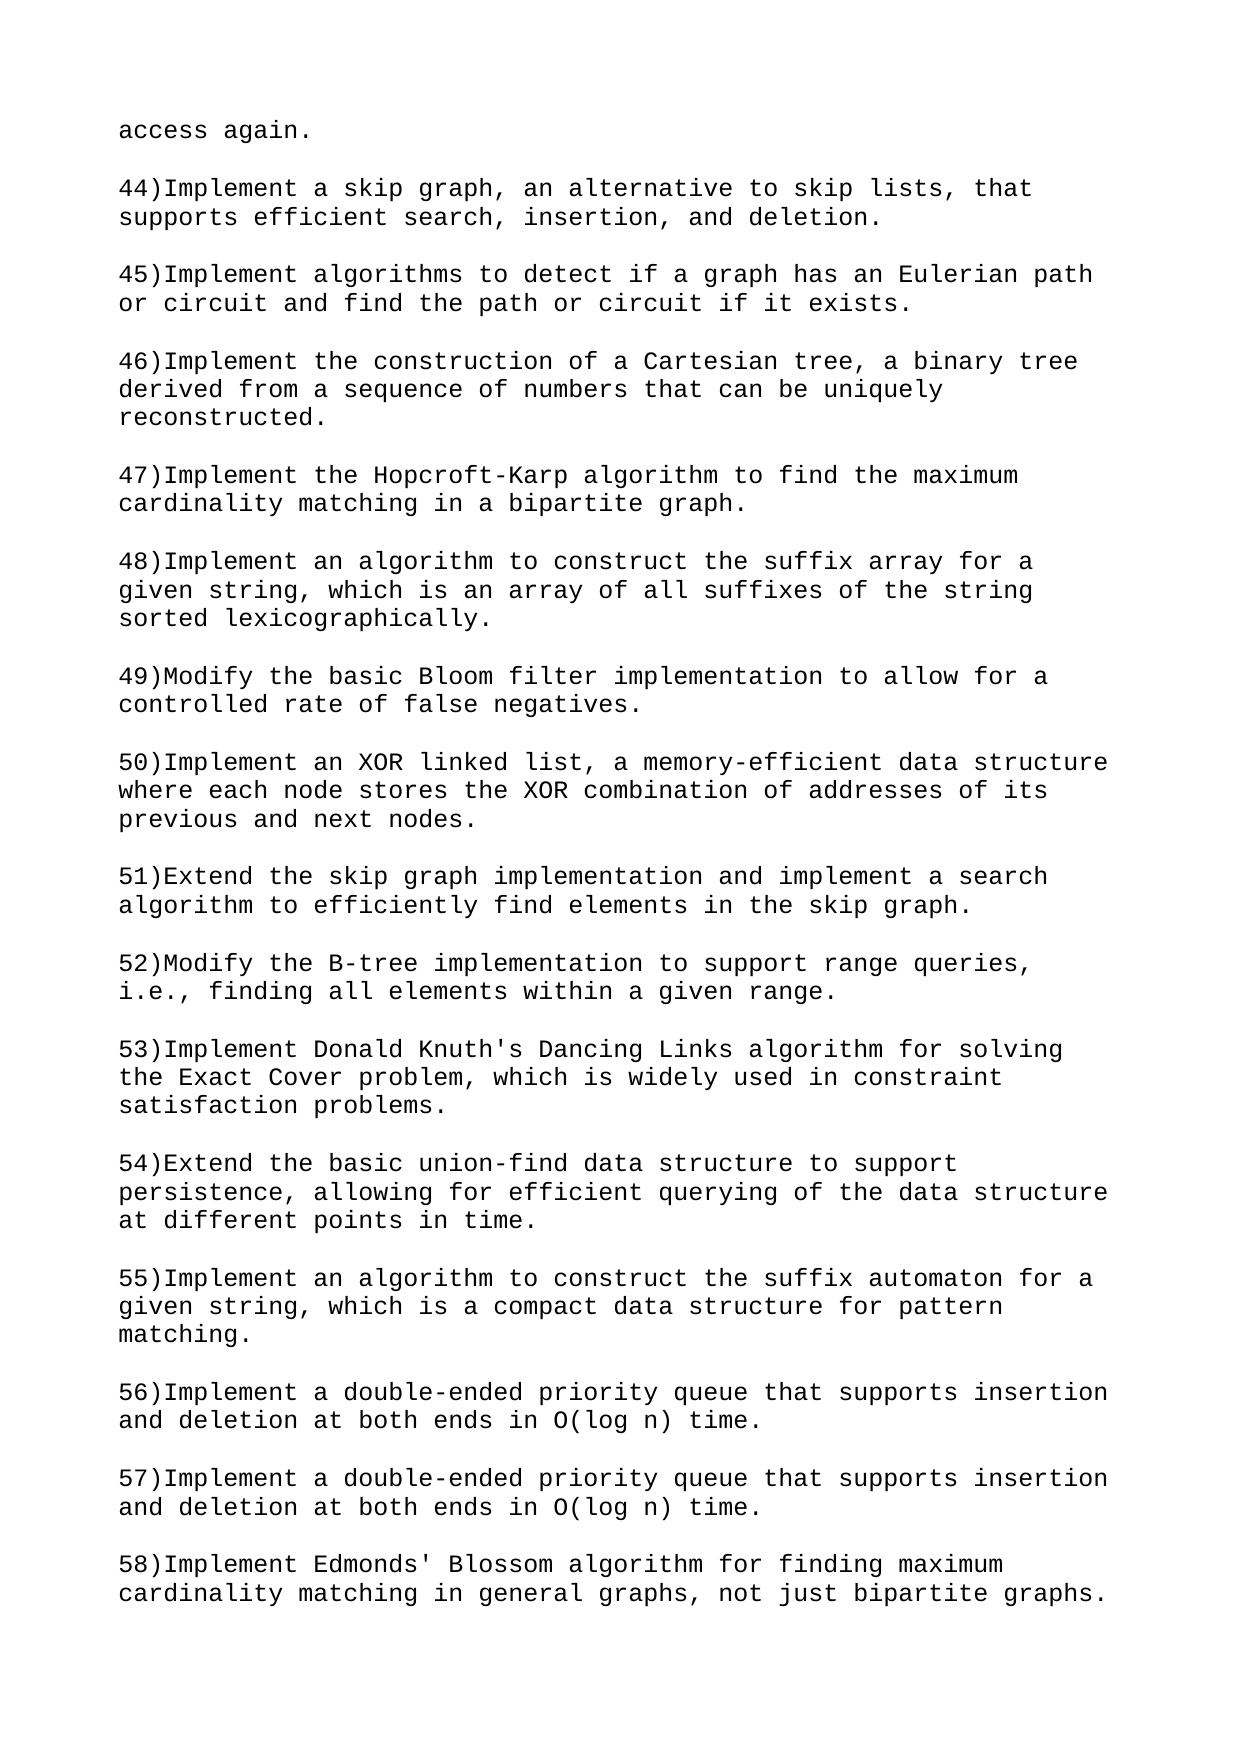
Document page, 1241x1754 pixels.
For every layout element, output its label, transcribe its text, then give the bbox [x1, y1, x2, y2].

text 55)Implement an algorithm to construct the suffix automaton for a given string, which is a compact data structure for pattern matching. [118, 1265, 1122, 1350]
text 56)Implement a double-ended priority queue that supports insertion and deletion at both ends in O(log n) time. [118, 1380, 1122, 1436]
text 58)Implement Edmonds' Blossom algorithm for finding maximum cardinality matching in general graphs, not just bipartite graphs. [118, 1552, 1122, 1609]
text 44)Implement a skip graph, an alternative to skip lists, that supports efficient search, insertion, and deletion. [118, 176, 1122, 233]
text 48)Implement an algorithm to construct the suffix array for a given string, which is an array of all suffixes of the string sorted lexicographically. [118, 549, 1122, 634]
text 50)Implement an XOR linked list, a memory-efficient data structure where each node stores the XOR combination of addresses of its previous and next nodes. [118, 749, 1122, 834]
text 57)Implement a double-ended priority queue that supports insertion and deletion at both ends in O(log n) time. [118, 1466, 1122, 1522]
text 53)Implement Donald Knuth's Dancing Links algorithm for solving the Exact Cover problem, which is widely used in constraint satisfaction problems. [118, 1036, 1122, 1121]
text access again. [118, 118, 1122, 146]
text 49)Modify the basic Bloom filter implementation to allow for a controlled rate of false negatives. [118, 663, 1122, 720]
text 46)Implement the construction of a Cartesian tree, a binary tree derived from a sequence of numbers that can be uniquely reconstructed. [118, 348, 1122, 433]
text 45)Implement algorithms to detect if a graph has an Eulerian path or circuit and find the path or circuit if it exists. [118, 262, 1122, 319]
text 47)Implement the Hopcroft-Karp algorithm to find the maximum cardinality matching in a bipartite graph. [118, 463, 1122, 519]
text 51)Extend the skip graph implementation and implement a search algorithm to efficiently find elements in the skip graph. [118, 864, 1122, 921]
text 52)Modify the B-tree implementation to support range queries, i.e., finding all elements within a given range. [118, 950, 1122, 1007]
text 54)Extend the basic union-find data structure to support persistence, allowing for efficient querying of the data structure at different points in time. [118, 1151, 1122, 1236]
